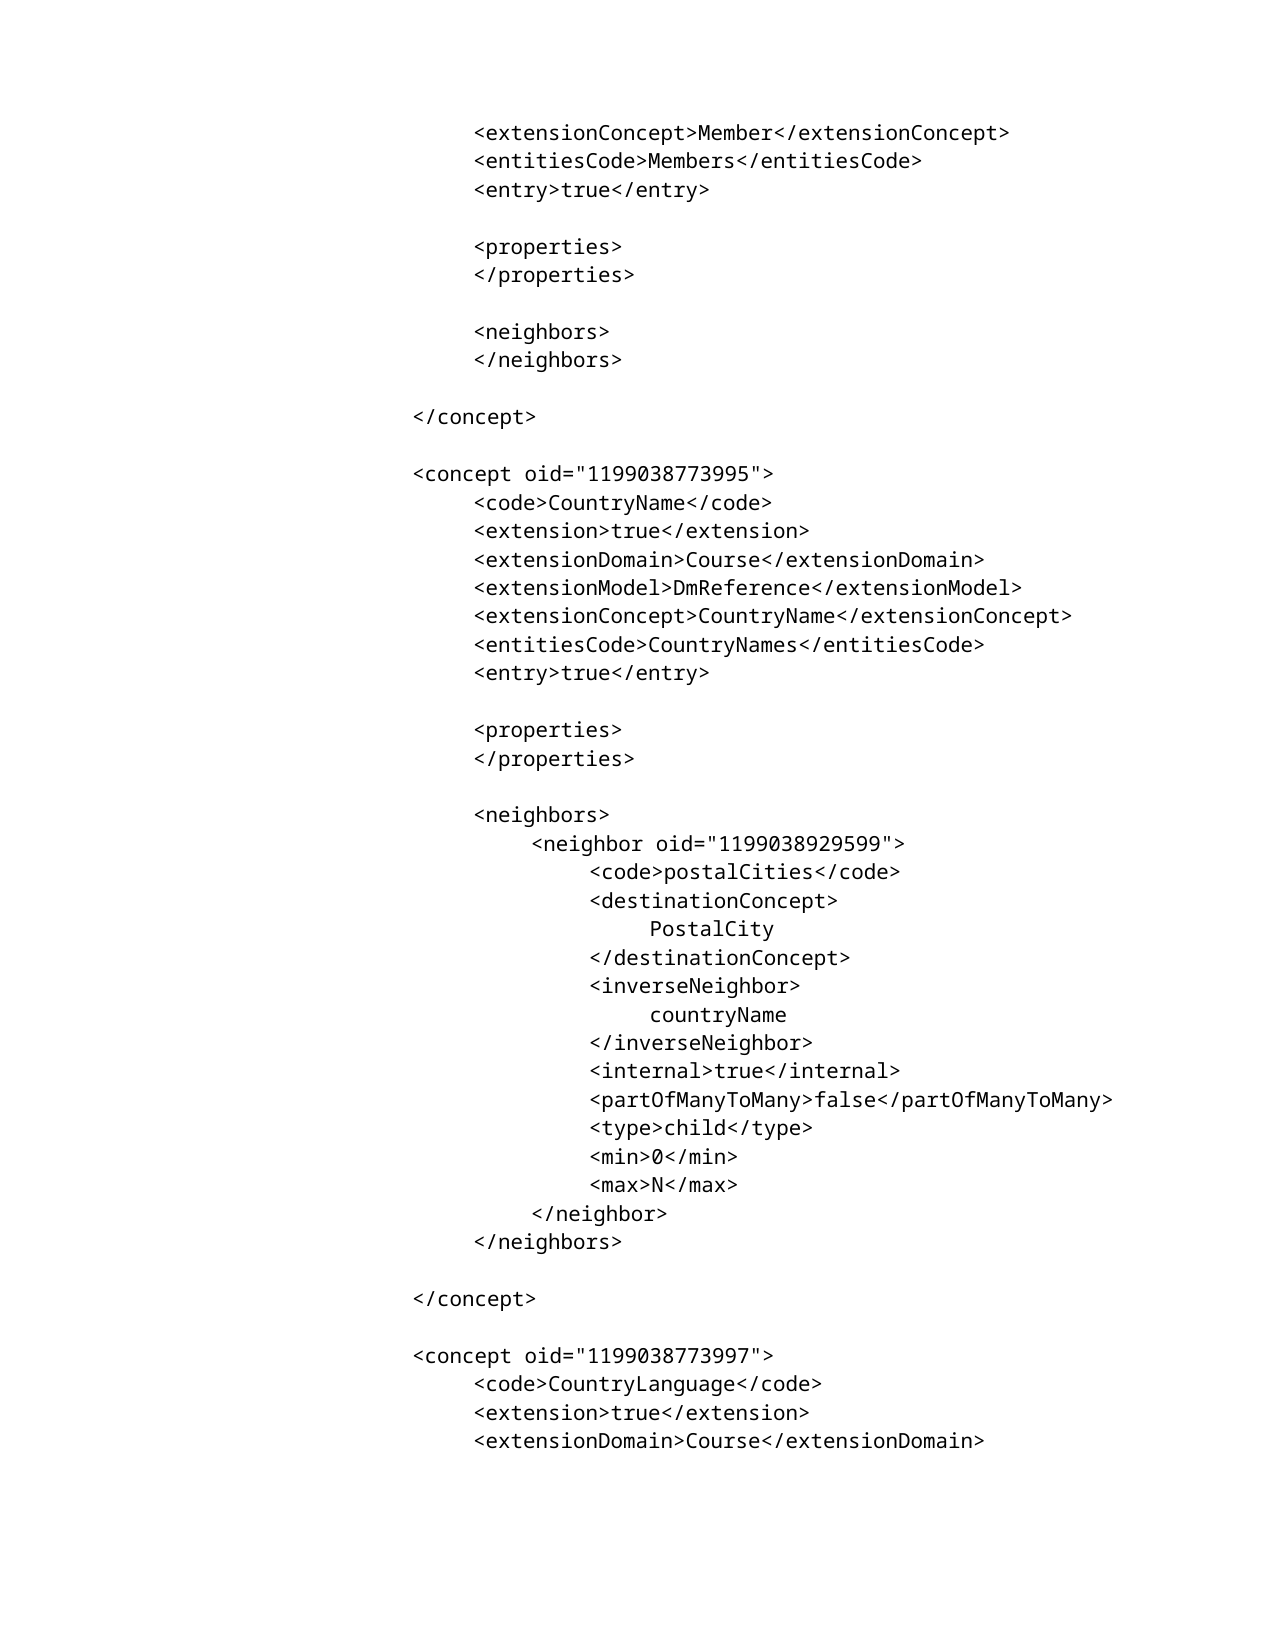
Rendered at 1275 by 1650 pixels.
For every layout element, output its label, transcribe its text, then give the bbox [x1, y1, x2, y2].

text <internal>true</internal> [118, 1057, 1157, 1085]
text <properties> [118, 232, 1157, 260]
text <code>CountryName</code> [118, 488, 1157, 516]
text </concept> [118, 402, 1157, 431]
text <inverseNeighbor> [118, 971, 1157, 1000]
text <type>child</type> [118, 1113, 1157, 1142]
text <min>0</min> [118, 1142, 1157, 1170]
text <entry>true</entry> [118, 658, 1157, 687]
text <entitiesCode>Members</entitiesCode> [118, 147, 1157, 175]
text </destinationConcept> [118, 943, 1157, 971]
text <properties> [118, 715, 1157, 744]
text <entry>true</entry> [118, 175, 1157, 203]
text <neighbor oid="1199038929599"> [118, 829, 1157, 857]
text <neighbors> [118, 317, 1157, 346]
text <extensionDomain>Course</extensionDomain> [118, 1426, 1157, 1455]
text <concept oid="1199038773995"> [118, 459, 1157, 488]
text </neighbors> [118, 346, 1157, 374]
text <partOfManyToMany>false</partOfManyToMany> [118, 1085, 1157, 1113]
text PostalCity [118, 914, 1157, 943]
text <max>N</max> [118, 1170, 1157, 1199]
text <concept oid="1199038773997"> [118, 1341, 1157, 1369]
text </neighbors> [118, 1227, 1157, 1256]
text </inverseNeighbor> [118, 1028, 1157, 1057]
text countryName [118, 1000, 1157, 1028]
text <extension>true</extension> [118, 1398, 1157, 1426]
text <extensionConcept>Member</extensionConcept> [118, 118, 1157, 147]
text <extensionConcept>CountryName</extensionConcept> [118, 602, 1157, 630]
text <extensionDomain>Course</extensionDomain> [118, 545, 1157, 573]
text <destinationConcept> [118, 886, 1157, 914]
text <code>postalCities</code> [118, 857, 1157, 886]
text <extensionModel>DmReference</extensionModel> [118, 573, 1157, 602]
text <entitiesCode>CountryNames</entitiesCode> [118, 630, 1157, 658]
text <code>CountryLanguage</code> [118, 1369, 1157, 1398]
text <neighbors> [118, 801, 1157, 829]
text <extension>true</extension> [118, 516, 1157, 545]
text </properties> [118, 744, 1157, 772]
text </concept> [118, 1284, 1157, 1312]
text </neighbor> [118, 1199, 1157, 1227]
text </properties> [118, 260, 1157, 289]
